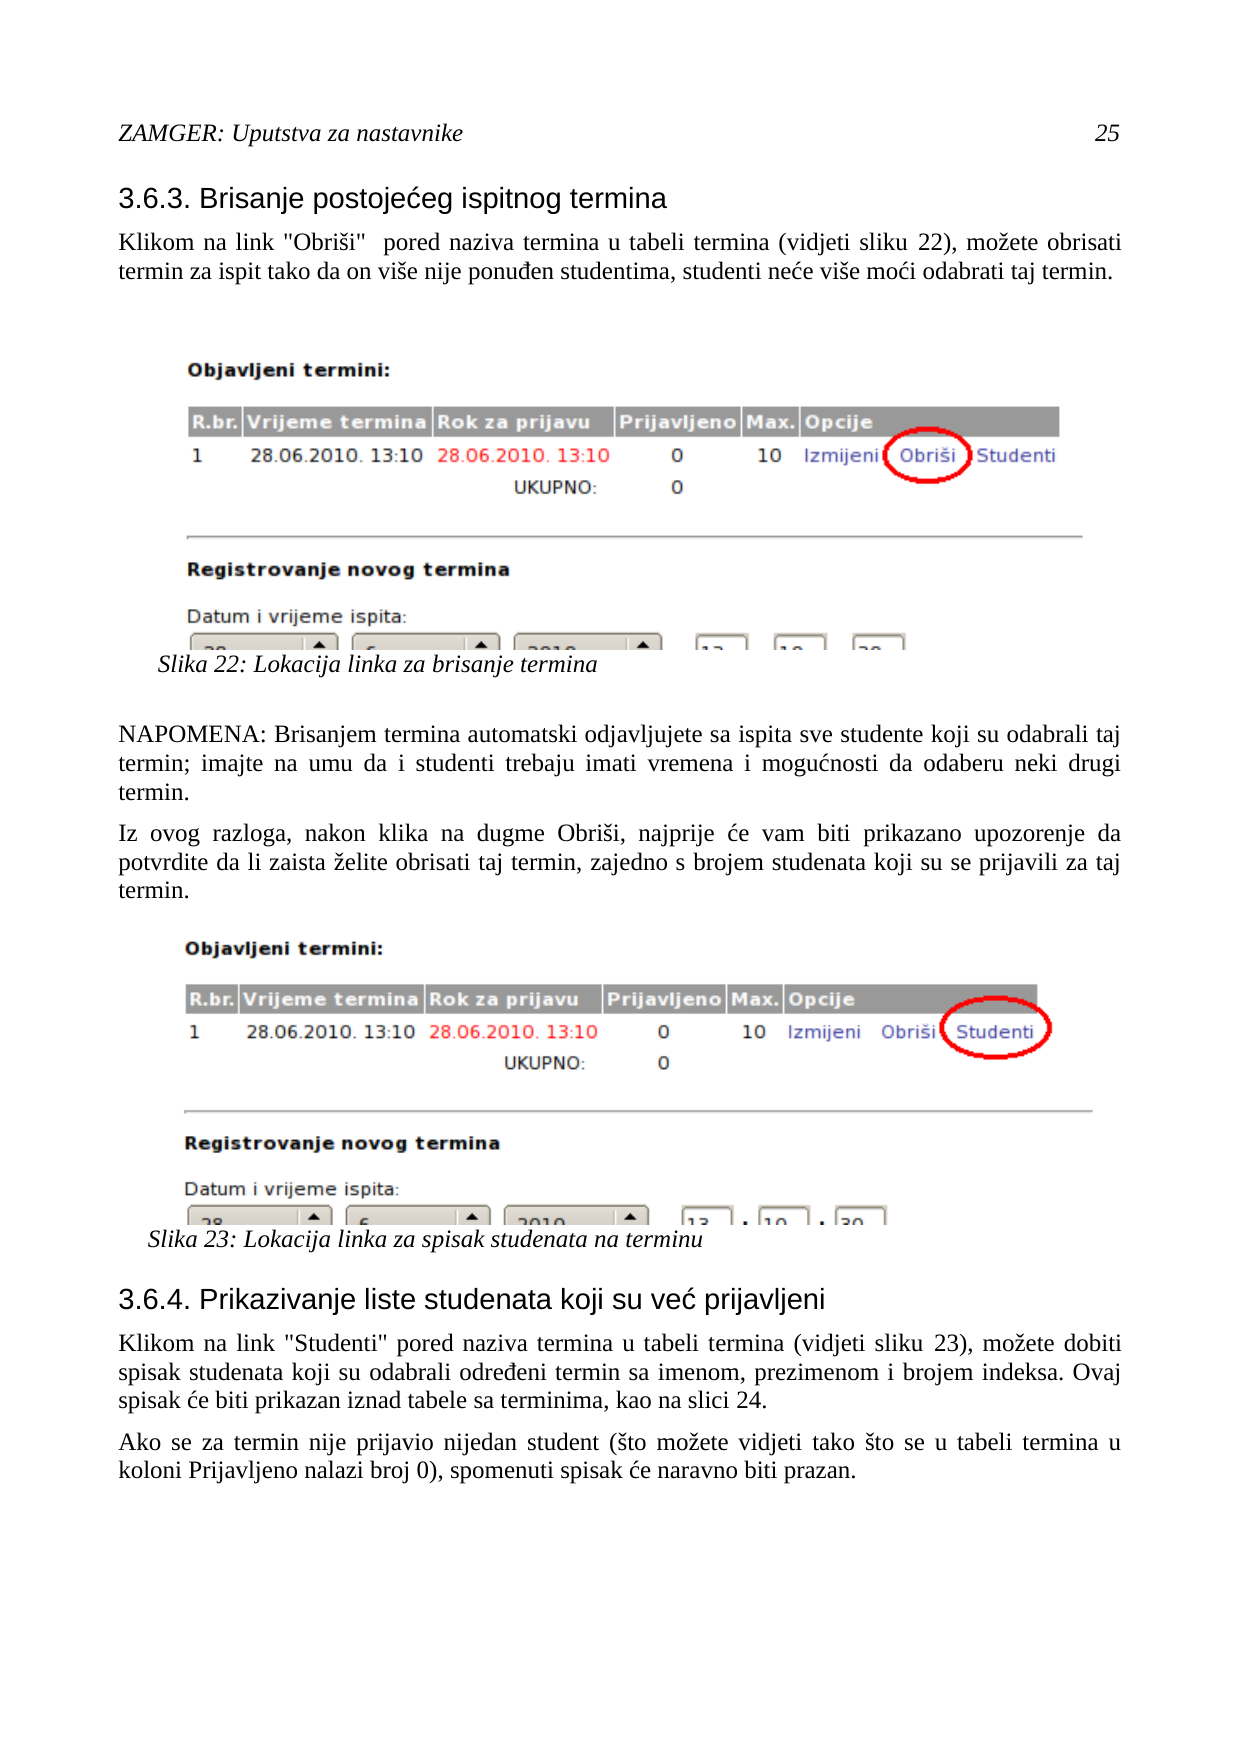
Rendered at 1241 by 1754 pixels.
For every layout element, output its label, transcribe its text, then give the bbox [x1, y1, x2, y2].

picture [157, 351, 1083, 650]
subtitle 3.6.3. Brisanje postojećeg ispitnog termina [118, 181, 1122, 215]
text Klikom na link "Obriši" pored naziva termina u tabeli termina (vidjeti sliku 22), možete obrisati termin za ispit tako da on više nije ponuđen studentima, studenti neće više moći odabrati taj termin. [118, 227, 1122, 285]
text Slika 22: Lokacija linka za brisanje termina [158, 650, 1083, 678]
text Klikom na link "Studenti" pored naziva termina u tabeli termina (vidjeti sliku 23), možete dobiti spisak studenata koji su odabrali određeni termin sa imenom, prezimenom i brojem indeksa. Ovaj spisak će biti prikazan iznad tabele sa terminima, kao na slici 24. [118, 1328, 1122, 1414]
text NAPOMENA: Brisanjem termina automatski odjavljujete sa ispita sve studente koji su odabrali taj termin; imajte na umu da i studenti trebaju imati vremena i mogućnosti da odaberu neki drugi termin. [118, 719, 1122, 806]
subtitle 3.6.4. Prikazivanje liste studenata koji su već prijavljeni [118, 1083, 1122, 1315]
text Iz ovog razloga, nakon klika na dugme Obriši, najprije će vam biti prikazano upozorenje da potvrdite da li zaista želite obrisati taj termin, zajedno s brojem studenata koji su se prijavili za taj termin. [118, 818, 1122, 904]
text Slika 23: Lokacija linka za spisak studenata na terminu [148, 1225, 1093, 1282]
text Ako se za termin nije prijavio nijedan student (što možete vidjeti tako što se u tabeli termina u koloni Prijavljeno nalazi broj 0), spomenuti spisak će naravno biti prazan. [118, 1427, 1122, 1484]
picture [147, 929, 1093, 1225]
